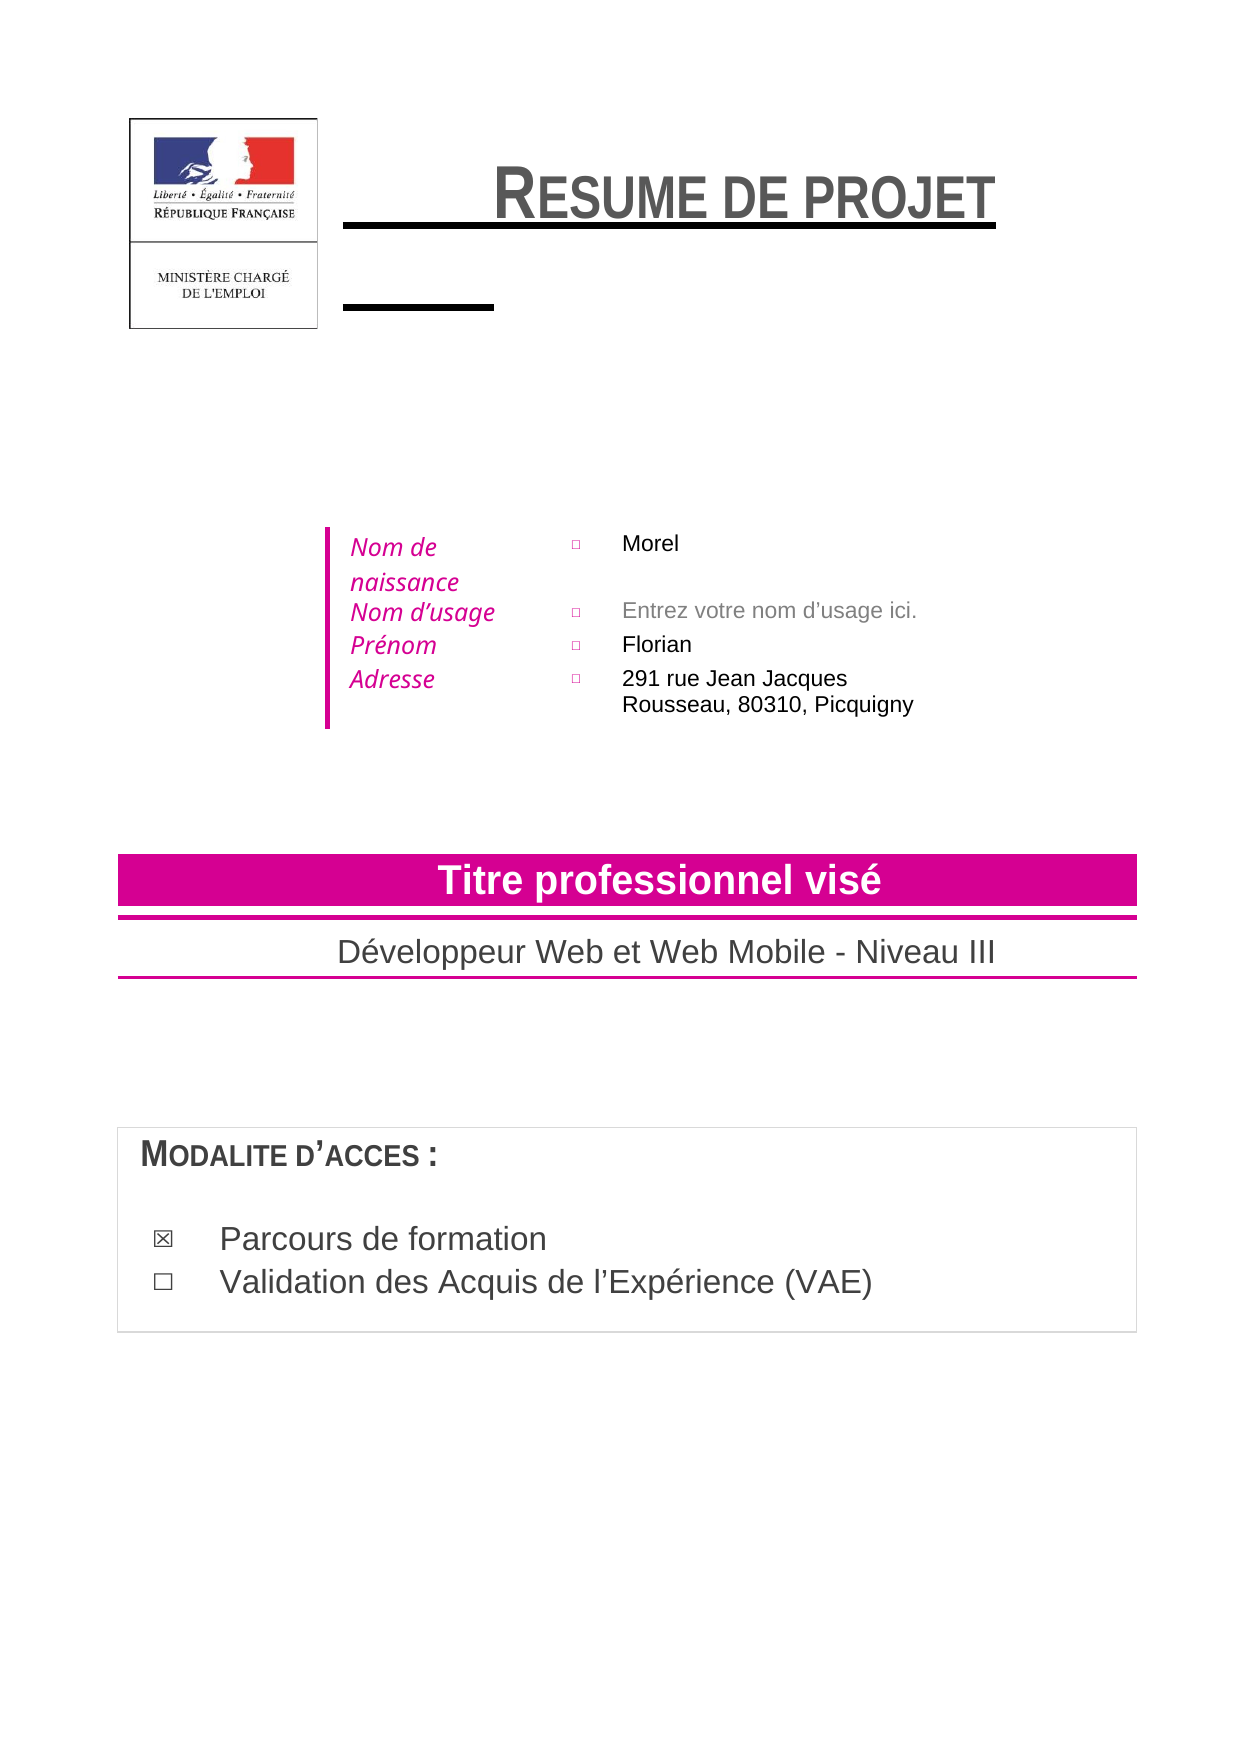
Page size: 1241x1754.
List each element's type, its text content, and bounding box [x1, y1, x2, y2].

table_cell Nom d’usage [330, 598, 550, 632]
table_cell Validation des Acquis de l’Expérience (VAE) [196, 1264, 1136, 1331]
table_cell ☒ [118, 1200, 196, 1264]
table_header  [550, 527, 598, 598]
table_cell [196, 979, 1137, 1127]
text RESUME DE PROJET [343, 152, 1122, 317]
table_cell  [550, 665, 598, 728]
table_header Nom de naissance [330, 527, 550, 598]
picture [129, 118, 318, 329]
table_header Morel [598, 527, 966, 598]
table_cell Adresse [330, 665, 550, 728]
table_cell Entrez votre nom d’usage ici. [598, 598, 966, 632]
table_cell [118, 920, 196, 976]
table_header Titre professionnel visé [196, 854, 1137, 906]
table_cell 291 rue Jean Jacques Rousseau, 80310, Picquigny [598, 665, 966, 728]
table_cell ☐ [118, 1264, 196, 1331]
table_cell [118, 906, 196, 914]
table_cell Parcours de formation [196, 1200, 1136, 1264]
table_cell  [550, 598, 598, 632]
table_cell [196, 906, 1137, 914]
table_cell MODALITE D’ACCES : [118, 1128, 1136, 1200]
table_cell  [550, 632, 598, 665]
table_cell Florian [598, 632, 966, 665]
table_cell Développeur Web et Web Mobile - Niveau III [196, 920, 1137, 976]
table_header [118, 854, 196, 906]
table_cell [118, 979, 196, 1127]
table_cell Prénom [330, 632, 550, 665]
